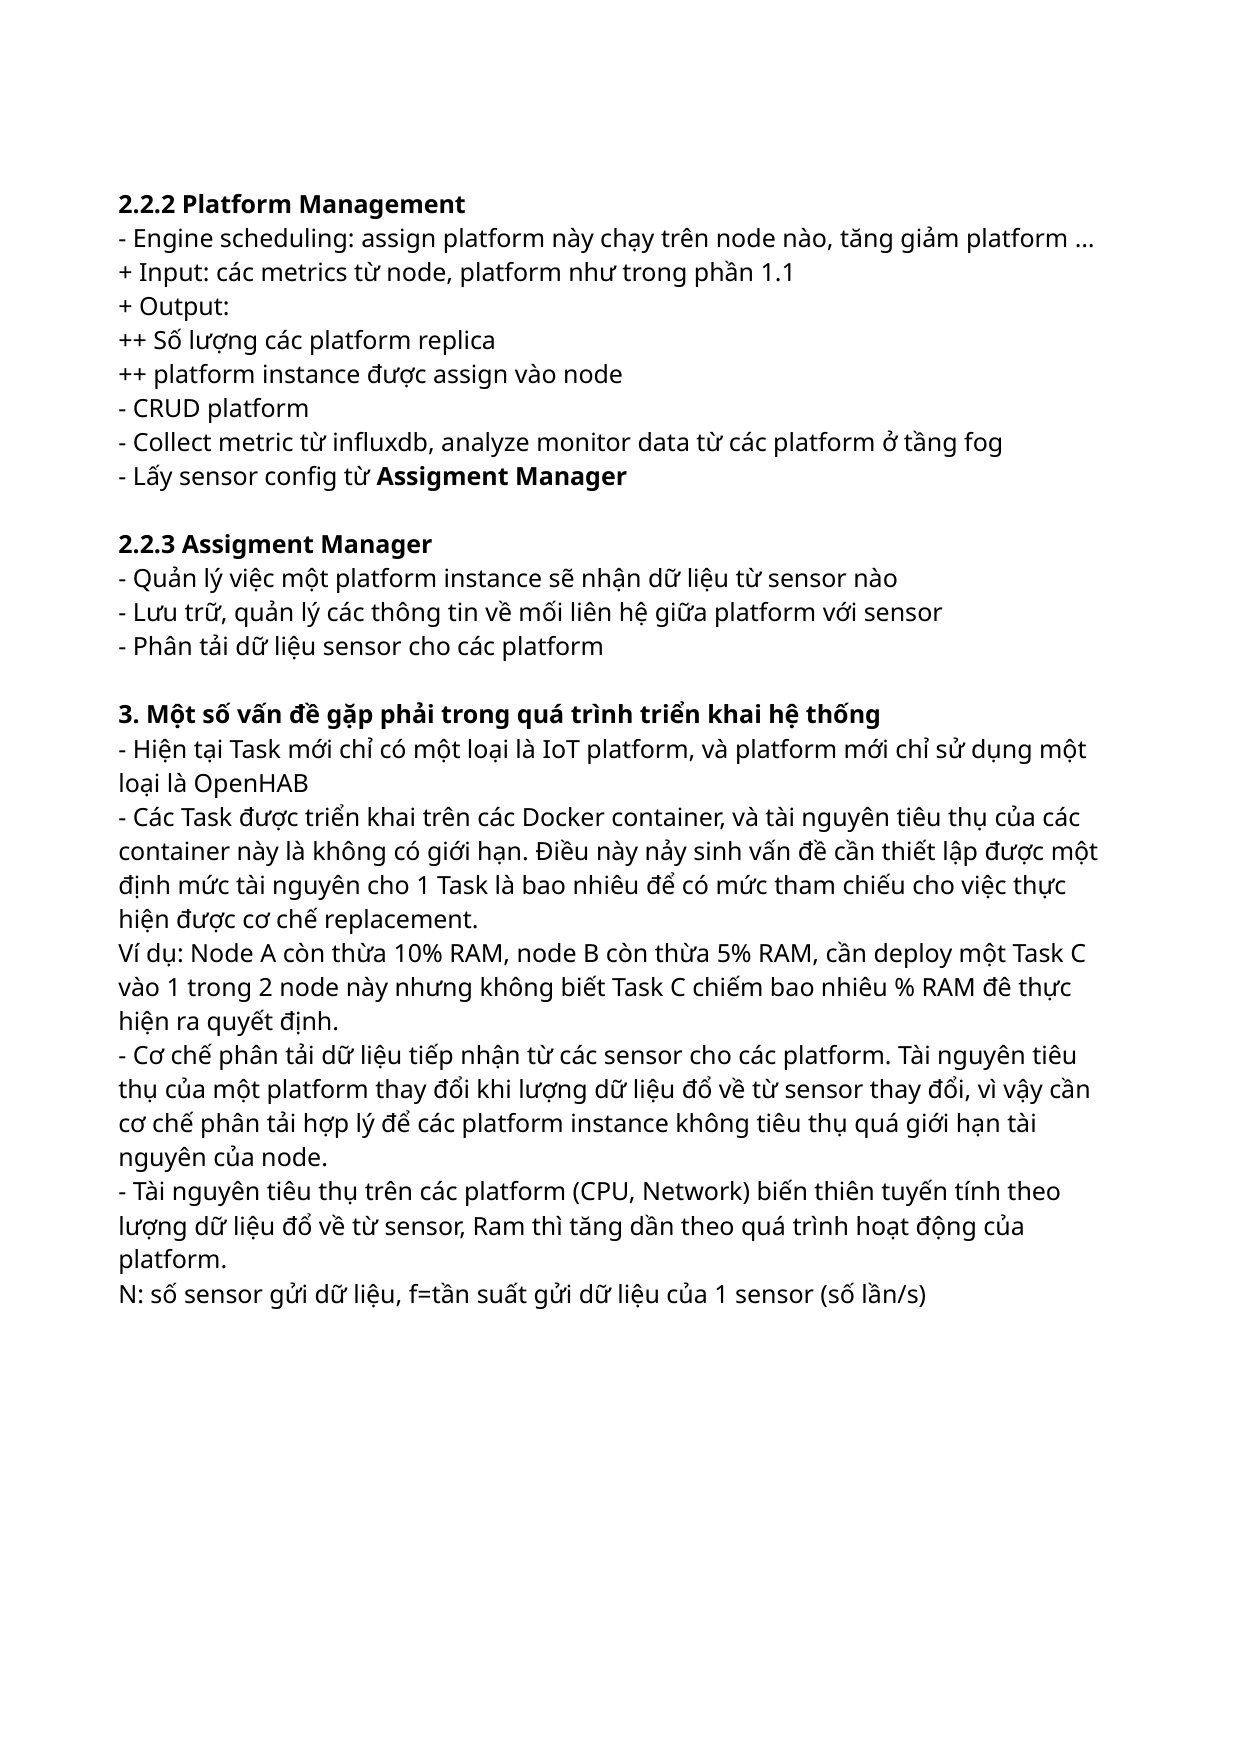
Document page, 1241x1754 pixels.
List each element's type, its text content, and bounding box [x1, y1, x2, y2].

text - Cơ chế phân tải dữ liệu tiếp nhận từ các sensor cho các platform. Tài nguyên tiêu thụ của một platform thay đổi khi lượng dữ liệu đổ về từ sensor thay đổi, vì vậy cần cơ chế phân tải hợp lý để các platform instance không tiêu thụ quá giới hạn tài nguyên của node. [118, 1038, 1122, 1174]
text 2.2.2 Platform Management [118, 186, 1122, 220]
text 2.2.3 Assigment Manager [118, 527, 1122, 561]
text - Quản lý việc một platform instance sẽ nhận dữ liệu từ sensor nào [118, 561, 1122, 595]
text - Lưu trữ, quản lý các thông tin về mối liên hệ giữa platform với sensor [118, 595, 1122, 629]
text - CRUD platform [118, 391, 1122, 425]
text + Input: các metrics từ node, platform như trong phần 1.1 [118, 254, 1122, 288]
text - Phân tải dữ liệu sensor cho các platform [118, 629, 1122, 663]
text - Tài nguyên tiêu thụ trên các platform (CPU, Network) biến thiên tuyến tính theo lượng dữ liệu đổ về từ sensor, Ram thì tăng dần theo quá trình hoạt động của platform. [118, 1174, 1122, 1276]
text ++ Số lượng các platform replica [118, 322, 1122, 357]
text ++ platform instance được assign vào node [118, 357, 1122, 391]
text 3. Một số vấn đề gặp phải trong quá trình triển khai hệ thống [118, 697, 1122, 731]
text - Các Task được triển khai trên các Docker container, và tài nguyên tiêu thụ của các container này là không có giới hạn. Điều này nảy sinh vấn đề cần thiết lập được một định mức tài nguyên cho 1 Task là bao nhiêu để có mức tham chiếu cho việc thực hiện được cơ chế replacement. [118, 799, 1122, 936]
text - Hiện tại Task mới chỉ có một loại là IoT platform, và platform mới chỉ sử dụng một loại là OpenHAB [118, 731, 1122, 799]
text Ví dụ: Node A còn thừa 10% RAM, node B còn thừa 5% RAM, cần deploy một Task C vào 1 trong 2 node này nhưng không biết Task C chiếm bao nhiêu % RAM đê thực hiện ra quyết định. [118, 936, 1122, 1038]
text - Collect metric từ influxdb, analyze monitor data từ các platform ở tầng fog [118, 425, 1122, 459]
text - Engine scheduling: assign platform này chạy trên node nào, tăng giảm platform … [118, 220, 1122, 254]
text N: số sensor gửi dữ liệu, f=tần suất gửi dữ liệu của 1 sensor (số lần/s) [118, 1276, 1122, 1310]
text + Output: [118, 288, 1122, 322]
text - Lấy sensor config từ Assigment Manager [118, 459, 1122, 493]
